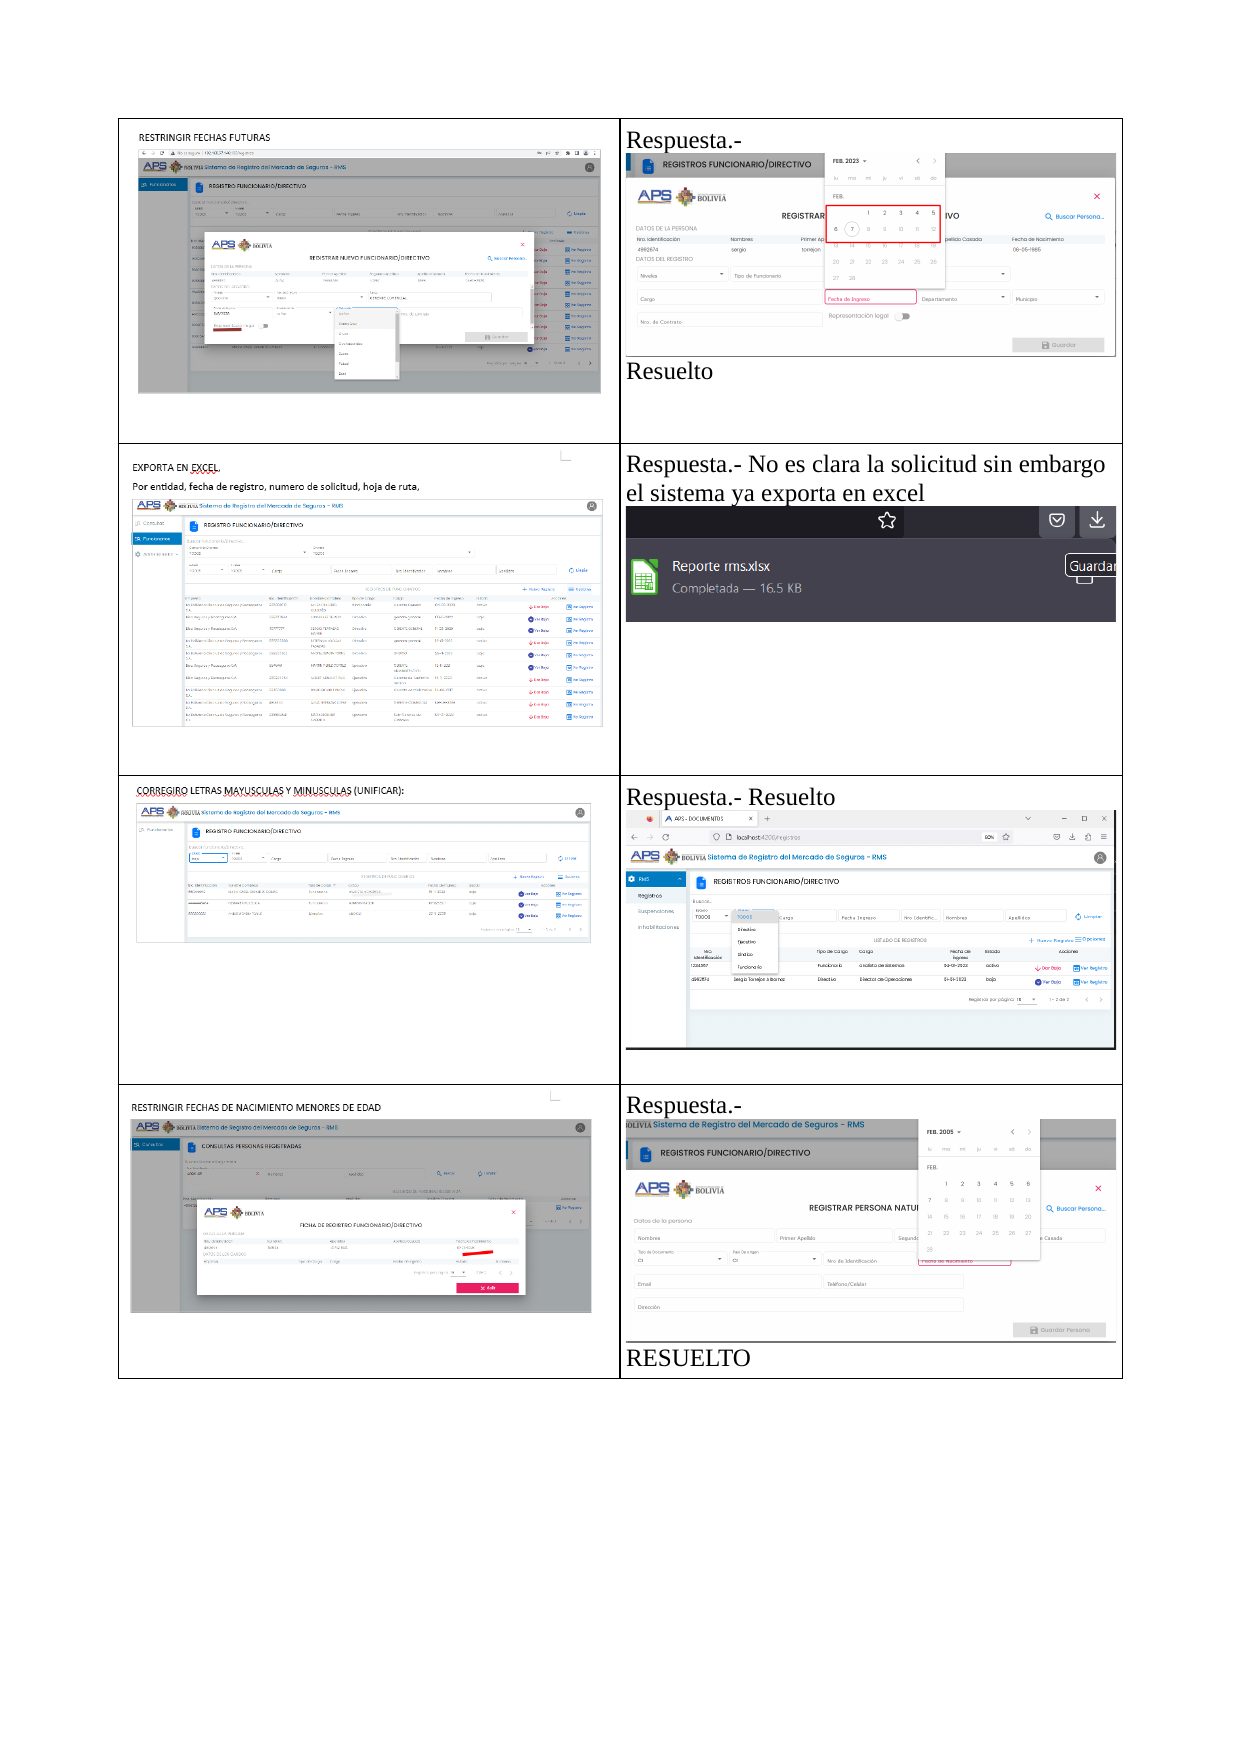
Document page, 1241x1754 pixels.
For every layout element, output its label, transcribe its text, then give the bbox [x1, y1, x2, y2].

picture [123, 1090, 615, 1317]
table_cell [119, 1085, 619, 1377]
picture [625, 810, 1117, 1050]
table_cell [119, 444, 619, 775]
picture [625, 1119, 1117, 1343]
table_cell Respuesta.- RESUELTO [621, 1085, 1122, 1377]
picture [625, 506, 1117, 622]
table_cell [119, 776, 619, 1084]
table_cell Respuesta.- Resuelto [621, 776, 1122, 1084]
table_cell Respuesta.- No es clara la solicitud sin embargo el sistema ya exporta en excel [621, 444, 1122, 775]
picture [123, 449, 615, 741]
table_cell [119, 119, 619, 443]
picture [123, 782, 615, 954]
picture [625, 153, 1117, 357]
picture [123, 125, 615, 409]
table_cell Respuesta.- Resuelto [621, 119, 1122, 443]
